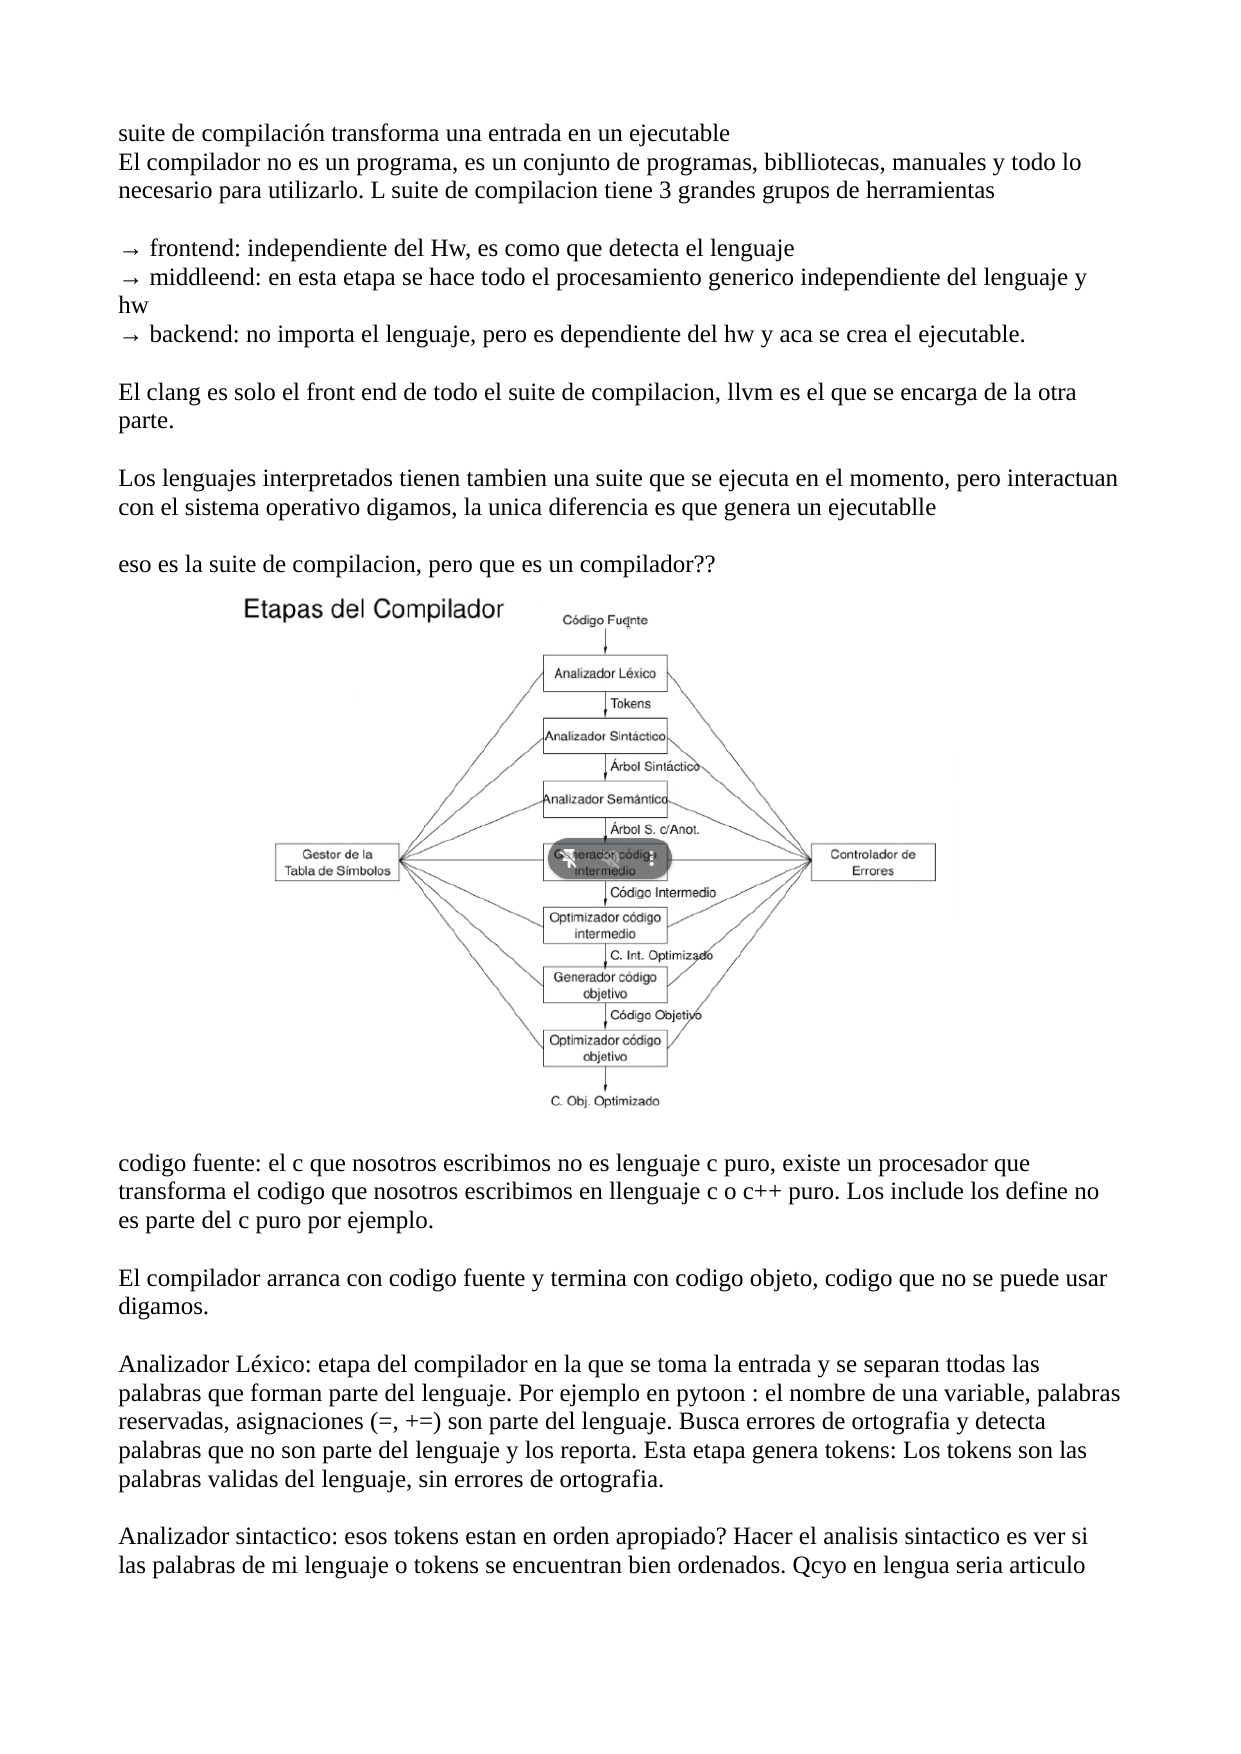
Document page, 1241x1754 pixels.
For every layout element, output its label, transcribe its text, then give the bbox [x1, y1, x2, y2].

text Analizador sintactico: esos tokens estan en orden apropiado? Hacer el analisis sintactico es ver si las palabras de mi lenguaje o tokens se encuentran bien ordenados. Qcyo en lengua seria articulo [118, 1521, 1122, 1579]
picture [228, 591, 1012, 1119]
text suite de compilación transforma una entrada en un ejecutable [118, 118, 1122, 147]
text eso es la suite de compilacion, pero que es un compilador?? [118, 549, 1122, 578]
text El clang es solo el front end de todo el suite de compilacion, llvm es el que se encarga de la otra parte. [118, 377, 1122, 434]
text codigo fuente: el c que nosotros escribimos no es lenguaje c puro, existe un procesador que transforma el codigo que nosotros escribimos en llenguaje c o c++ puro. Los include los define no es parte del c puro por ejemplo. [118, 1148, 1122, 1234]
text El compilador arranca con codigo fuente y termina con codigo objeto, codigo que no se puede usar digamos. [118, 1263, 1122, 1320]
text → frontend: independiente del Hw, es como que detecta el lenguaje [118, 233, 1122, 262]
text → middleend: en esta etapa se hace todo el procesamiento generico independiente del lenguaje y hw [118, 262, 1122, 319]
text Los lenguajes interpretados tienen tambien una suite que se ejecuta en el momento, pero interactuan con el sistema operativo digamos, la unica diferencia es que genera un ejecutablle [118, 463, 1122, 521]
text → backend: no importa el lenguaje, pero es dependiente del hw y aca se crea el ejecutable. [118, 319, 1122, 348]
text Analizador Léxico: etapa del compilador en la que se toma la entrada y se separan ttodas las palabras que forman parte del lenguaje. Por ejemplo en pytoon : el nombre de una variable, palabras reservadas, asignaciones (=, +=) son parte del lenguaje. Busca errores de ortografia y detecta palabras que no son parte del lenguaje y los reporta. Esta etapa genera tokens: Los tokens son las palabras validas del lenguaje, sin errores de ortografia. [118, 1349, 1122, 1493]
text El compilador no es un programa, es un conjunto de programas, biblliotecas, manuales y todo lo necesario para utilizarlo. L suite de compilacion tiene 3 grandes grupos de herramientas [118, 147, 1122, 204]
